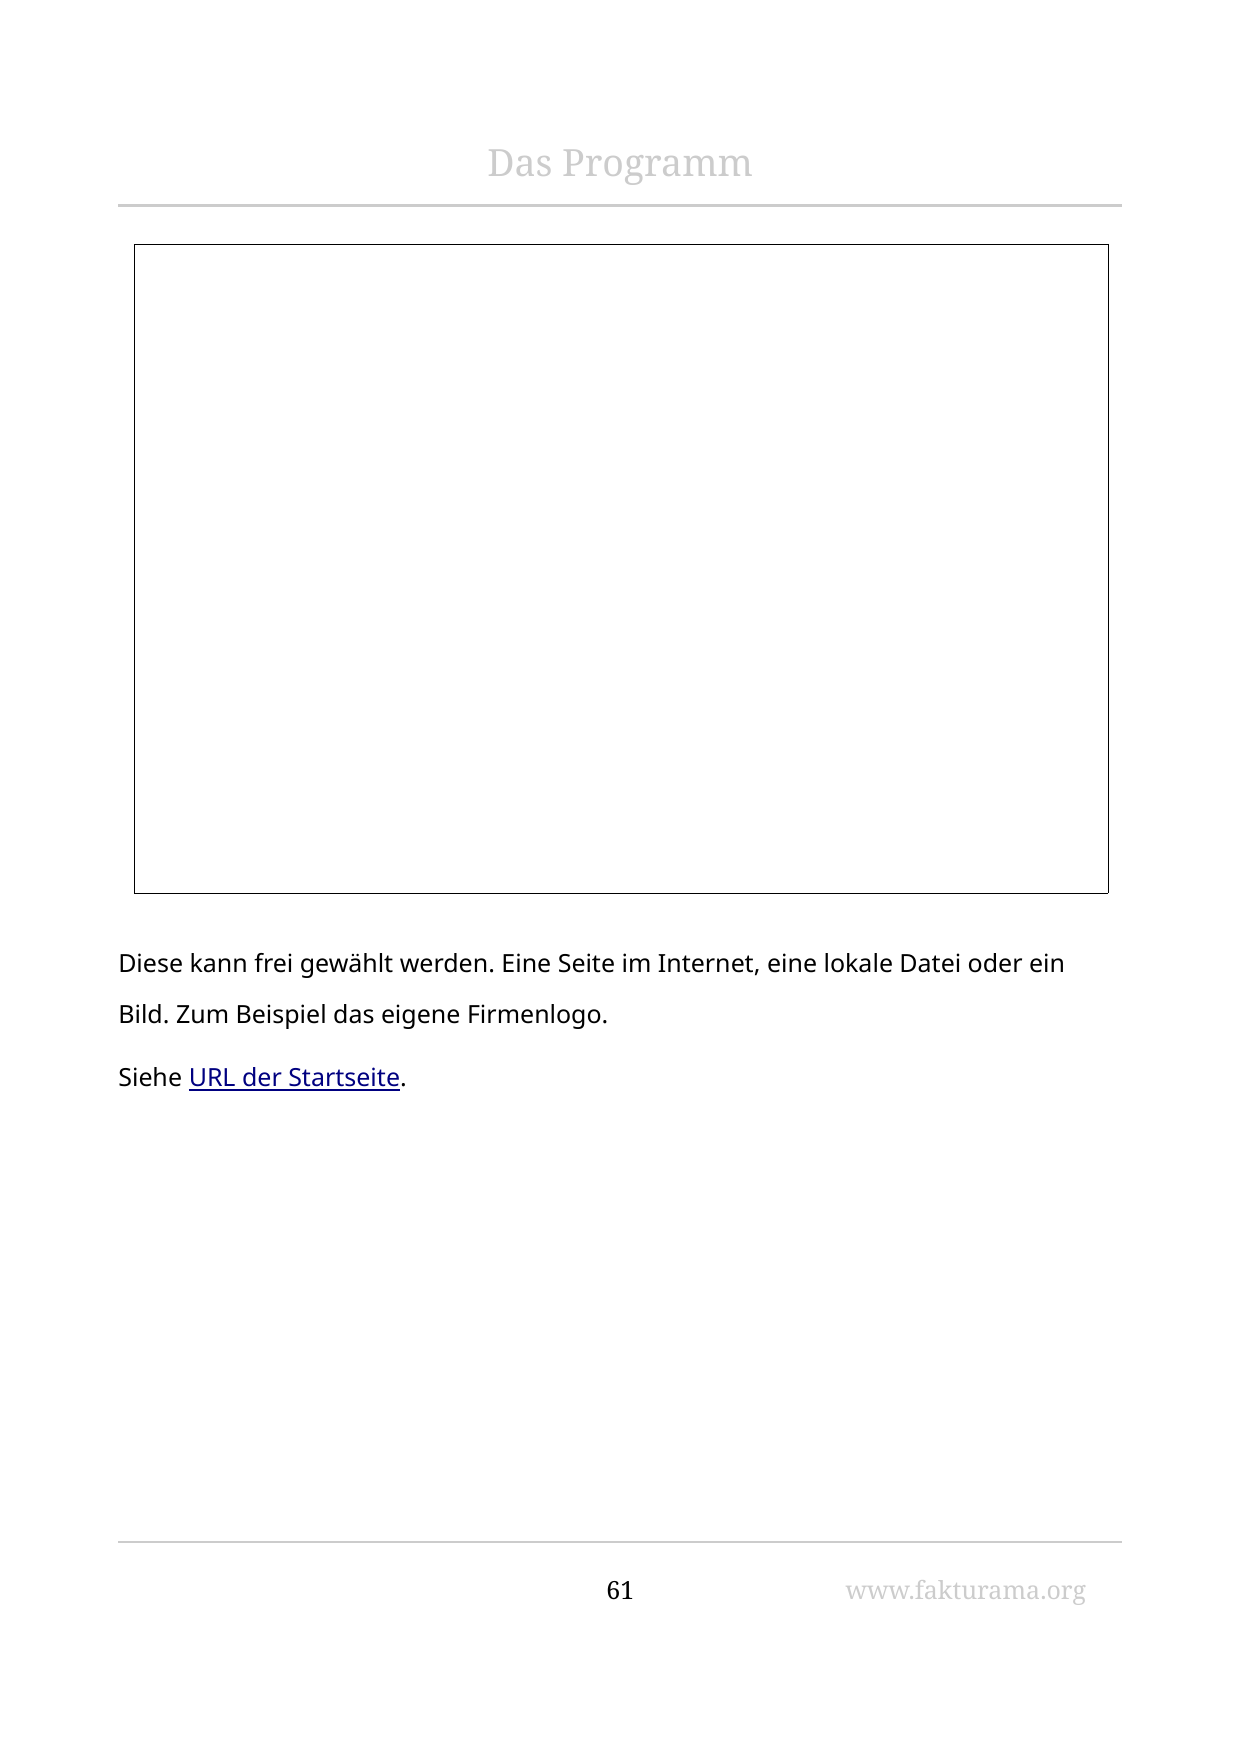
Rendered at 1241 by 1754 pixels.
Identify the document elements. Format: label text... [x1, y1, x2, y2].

text Diese kann frei gewählt werden. Eine Seite im Internet, eine lokale Datei oder ein Bild. Zum Beispiel das eigene Firmenlogo. [118, 945, 1122, 1030]
text Siehe URL der Startseite. [118, 1060, 1122, 1094]
